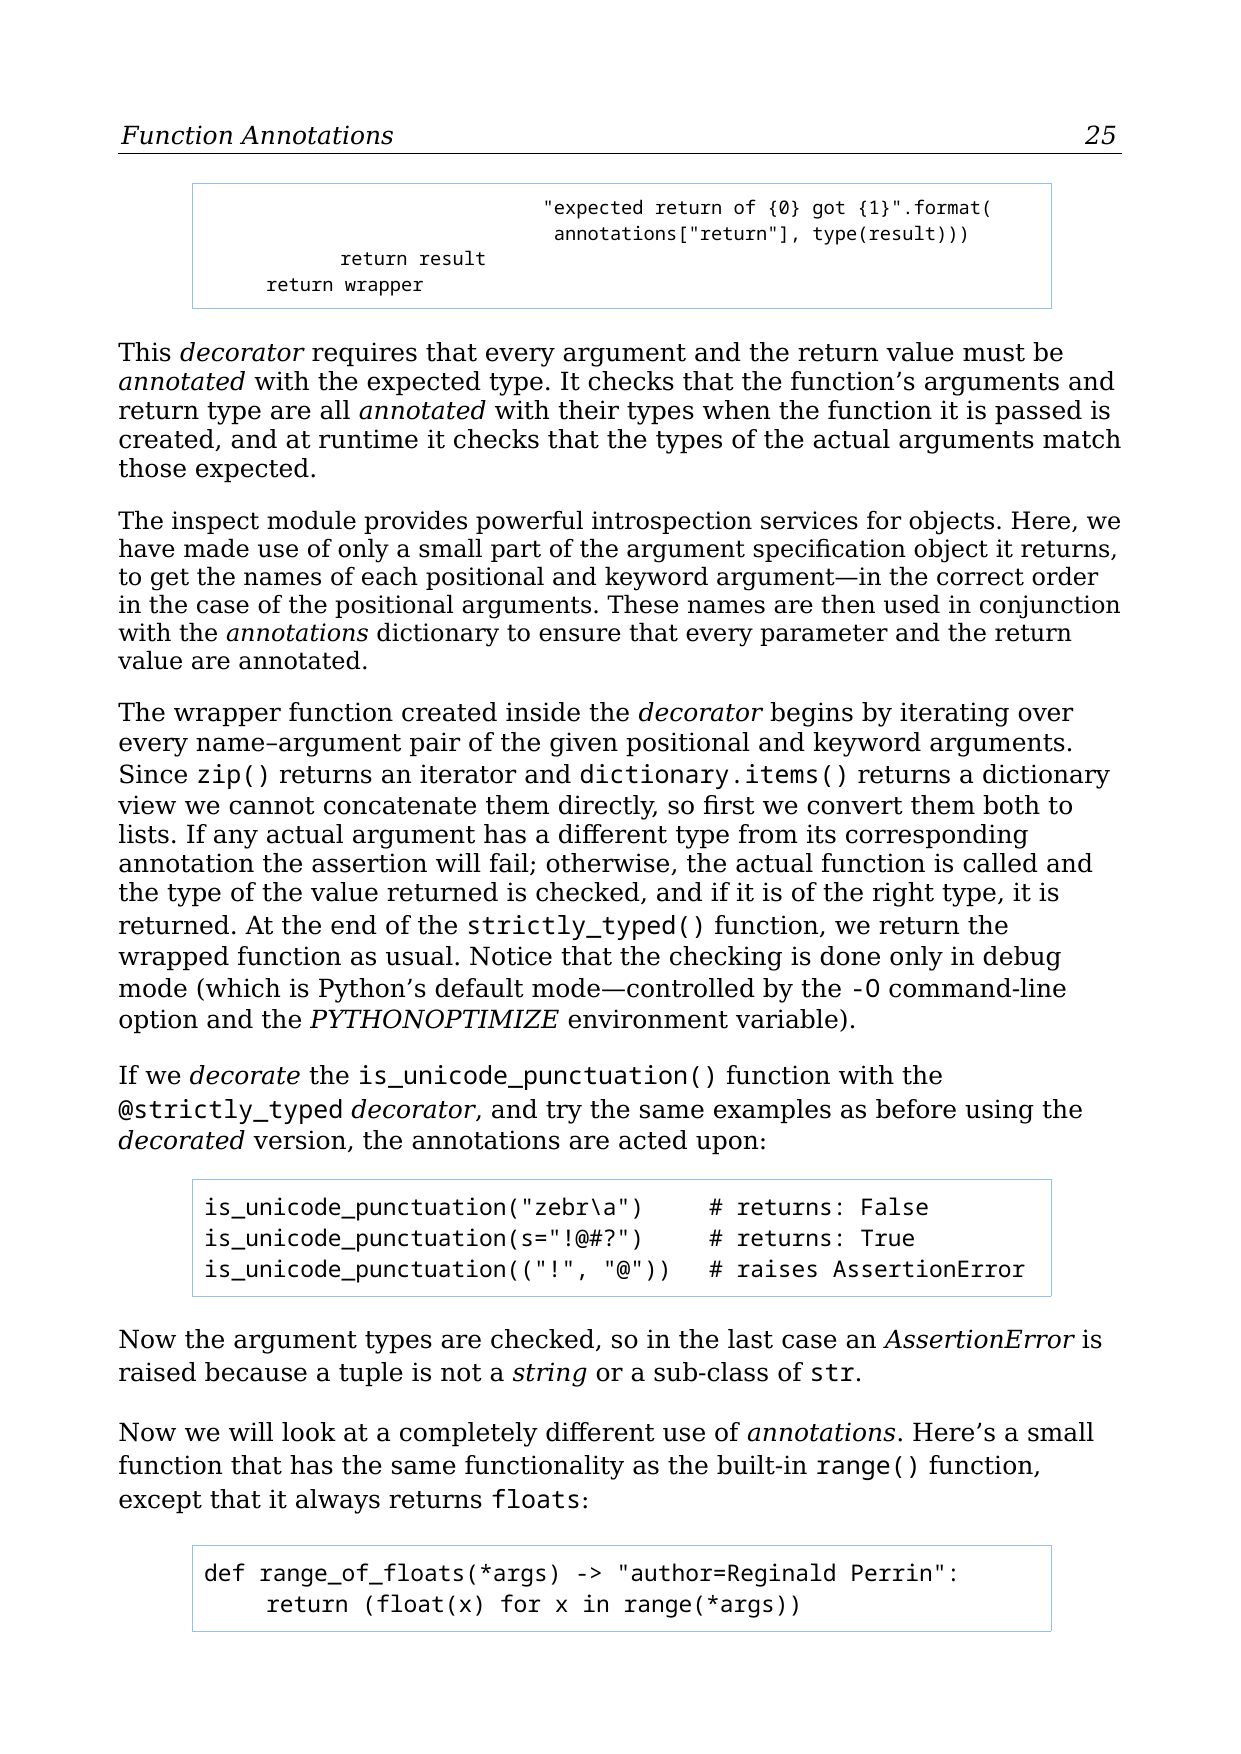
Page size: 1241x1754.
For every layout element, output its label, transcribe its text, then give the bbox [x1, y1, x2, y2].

text is_unicode_punctuation("zebr\a") # returns: False [193, 1180, 1051, 1210]
text def range_of_floats(*args) -> "author=Reginald Perrin": [193, 1546, 1051, 1576]
text return result [193, 234, 1051, 259]
text return (float(x) for x in range(*args)) [193, 1576, 1051, 1631]
text Now we will look at a completely different use of annotations. Here’s a small function that has the same functionality as the built-in range() function, except that it always returns floats: [118, 1418, 1122, 1516]
text is_unicode_punctuation(s="!@#?") # returns: True [193, 1210, 1051, 1241]
text "expected return of {0} got {1}".format( [193, 184, 1051, 208]
text The wrapper function created inside the decorator begins by iterating over every name–argument pair of the given positional and keyword arguments. Since zip() returns an iterator and dictionary.items() returns a dictionary view we cannot concatenate them directly, so first we convert them both to lists. If any actual argument has a different type from its corresponding annotation the assertion will fail; otherwise, the actual function is called and the type of the value returned is checked, and if it is of the right type, it is returned. At the end of the strictly_typed() function, we return the wrapped function as usual. Notice that the checking is done only in debug mode (which is Python’s default mode—controlled by the -O command-line option and the PYTHONOPTIMIZE environment variable). [118, 699, 1122, 1034]
text Now the argument types are checked, so in the last case an AssertionError is raised because a tuple is not a string or a sub-class of str. [118, 1326, 1122, 1389]
text The inspect module provides powerful introspection services for objects. Here, we have made use of only a small part of the argument specification object it returns, to get the names of each positional and keyword argument—in the correct order in the case of the positional arguments. These names are then used in conjunction with the annotations dictionary to ensure that every parameter and the return value are annotated. [118, 507, 1122, 675]
text If we decorate the is_unicode_punctuation() function with the @strictly_typed decorator, and try the same examples as before using the decorated version, the annotations are acted upon: [118, 1058, 1122, 1155]
text is_unicode_punctuation(("!", "@")) # raises AssertionError [193, 1241, 1051, 1296]
text This decorator requires that every argument and the return value must be annotated with the expected type. It checks that the function’s arguments and return type are all annotated with their types when the function it is passed is created, and at runtime it checks that the types of the actual arguments match those expected. [118, 338, 1122, 484]
text return wrapper [193, 259, 1051, 308]
text annotations["return"], type(result))) [193, 208, 1051, 234]
